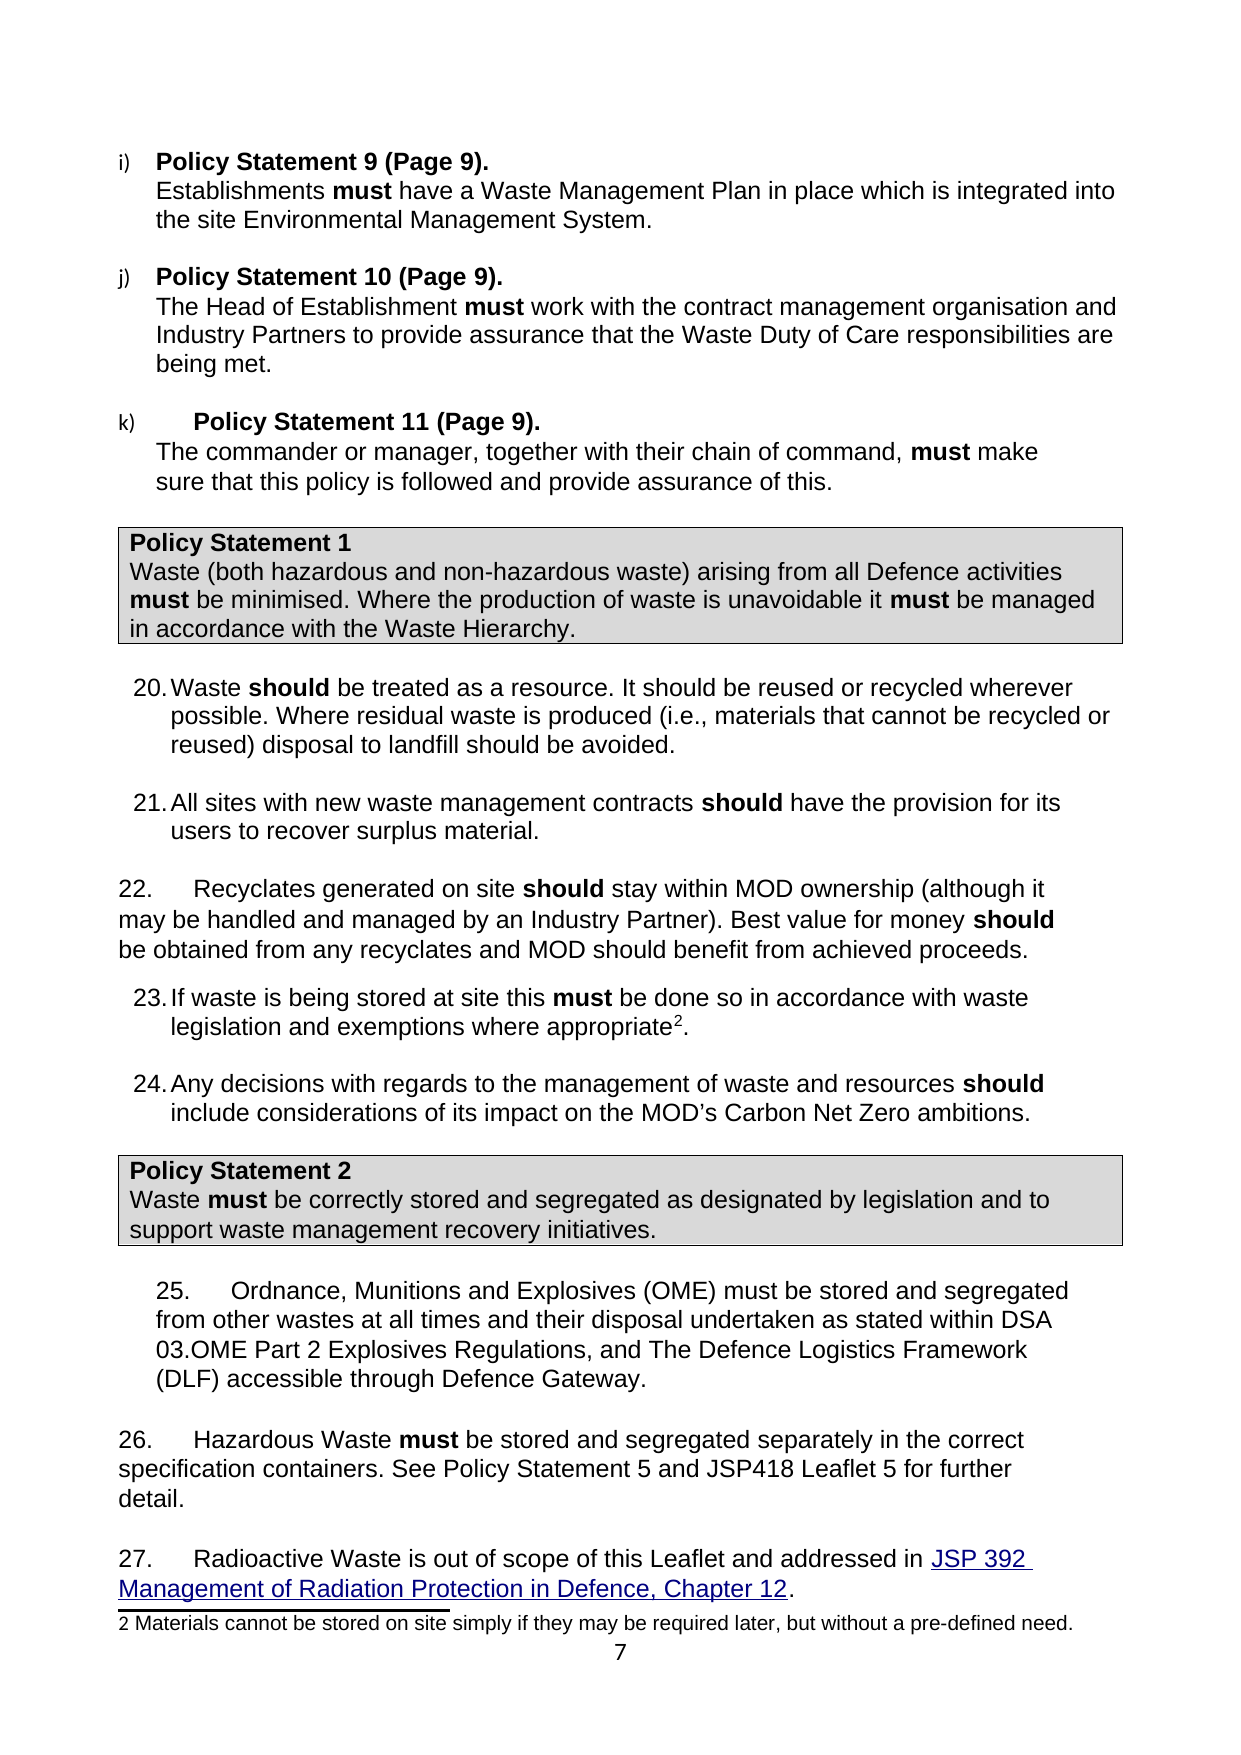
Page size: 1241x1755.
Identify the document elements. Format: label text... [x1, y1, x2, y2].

table_header Policy Statement 1 Waste (both hazardous and non-hazardous waste) arising from all Defence activities must be minimised. Where the production of waste is unavoidable it must be managed in accordance with the Waste Hierarchy. [119, 528, 1122, 643]
list Policy Statement 11 (Page 9). [118, 406, 1079, 436]
list Waste should be treated as a resource. It should be reused or recycled wherever possible. Where residual waste is produced (i.e., materials that cannot be recycled or reused) disposal to landfill should be avoided. [133, 673, 1122, 759]
list The commander or manager, together with their chain of command, must make sure that this policy is followed and provide assurance of this. [156, 437, 1079, 495]
list Policy Statement 9 (Page 9). [118, 147, 1122, 176]
list If waste is being stored at site this must be done so in accordance with waste legislation and exemptions where appropriate. [133, 983, 1122, 1040]
list Any decisions with regards to the management of waste and resources should include considerations of its impact on the MOD’s Carbon Net Zero ambitions. [133, 1069, 1122, 1126]
list Hazardous Waste must be stored and segregated separately in the correct specification containers. See Policy Statement 5 and JSP418 Leaflet 5 for further detail. [118, 1425, 1079, 1513]
list Recyclates generated on site should stay within MOD ownership (although it may be handled and managed by an Industry Partner). Best value for money should be obtained from any recyclates and MOD should benefit from achieved proceeds. [118, 874, 1079, 964]
list All sites with new waste management contracts should have the provision for its users to recover surplus material. [133, 788, 1122, 845]
table_header Policy Statement 2 Waste must be correctly stored and segregated as designated by legislation and to support waste management recovery initiatives. [119, 1156, 1122, 1244]
list Radioactive Waste is out of scope of this Leaflet and addressed in JSP 392 Management of Radiation Protection in Defence, Chapter 12. [118, 1544, 1079, 1602]
list Establishments must have a Waste Management Plan in place which is integrated into the site Environmental Management System. [156, 176, 1122, 233]
list Policy Statement 10 (Page 9). [118, 262, 1122, 291]
list Ordnance, Munitions and Explosives (OME) must be stored and segregated from other wastes at all times and their disposal undertaken as stated within DSA 03.OME Part 2 Explosives Regulations, and The Defence Logistics Framework (DLF) accessible through Defence Gateway. [156, 1276, 1079, 1393]
list The Head of Establishment must work with the contract management organisation and Industry Partners to provide assurance that the Waste Duty of Care responsibilities are being met. [156, 291, 1122, 378]
list Materials cannot be stored on site simply if they may be required later, but without a pre-defined need. [118, 1611, 1122, 1636]
